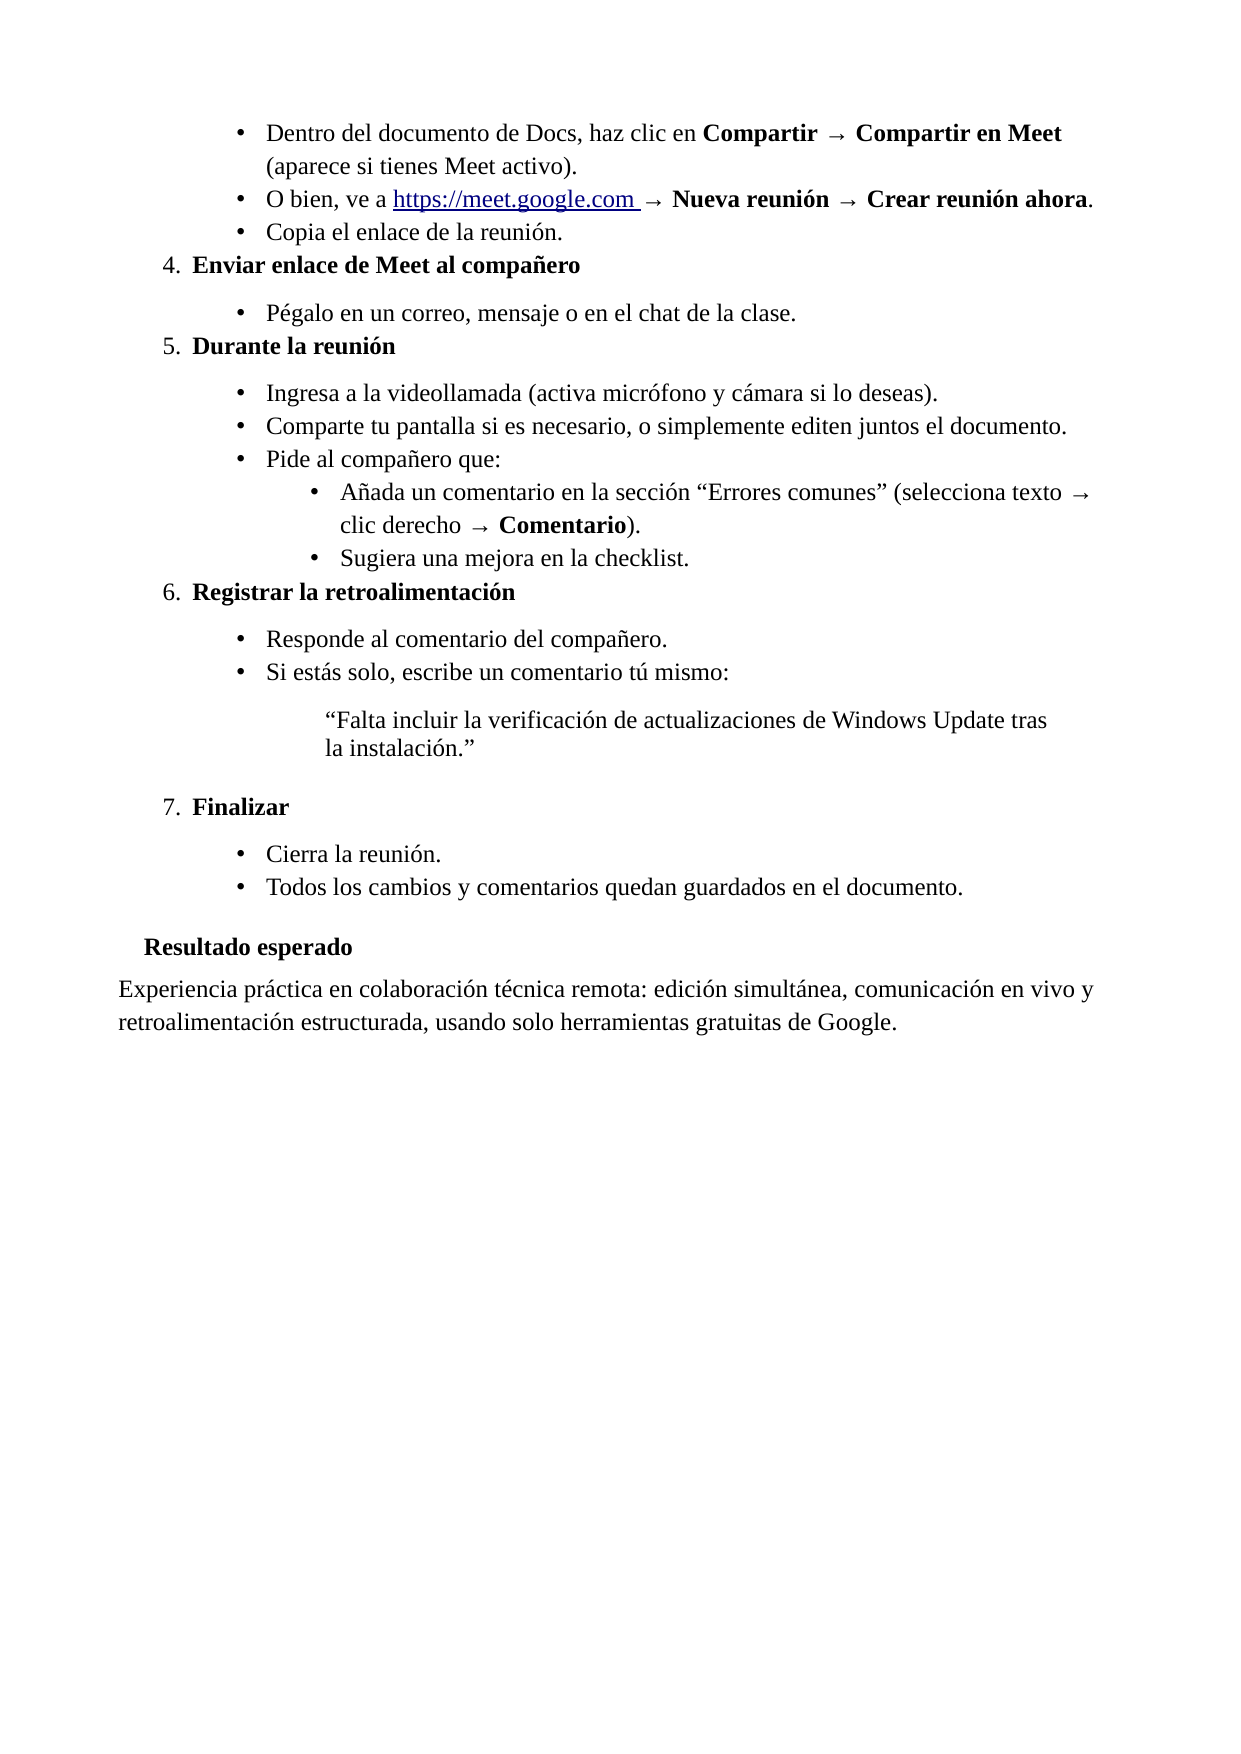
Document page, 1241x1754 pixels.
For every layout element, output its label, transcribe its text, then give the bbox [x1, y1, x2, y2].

list Registrar la retroalimentación [162, 577, 1122, 605]
list Finalizar [162, 792, 1122, 821]
list “Falta incluir la verificación de actualizaciones de Windows Update tras la instalación.” [295, 705, 1063, 762]
list Cierra la reunión. [236, 839, 1122, 868]
list Dentro del documento de Docs, haz clic en Compartir → Compartir en Meet (aparece si tienes Meet activo). [236, 118, 1122, 180]
list Responde al comentario del compañero. [236, 624, 1122, 653]
list Copia el enlace de la reunión. [236, 217, 1122, 246]
list O bien, ve a https://meet.google.com → Nueva reunión → Crear reunión ahora. [236, 184, 1122, 213]
list Ingresa a la videollamada (activa micrófono y cámara si lo deseas). [236, 378, 1122, 407]
list Si estás solo, escribe un comentario tú mismo: [236, 657, 1122, 686]
list Comparte tu pantalla si es necesario, o simplemente editen juntos el documento. [236, 411, 1122, 440]
list Pide al compañero que: [236, 444, 1122, 473]
list Sugiera una mejora en la checklist. [310, 543, 1122, 572]
list Pégalo en un correo, mensaje o en el chat de la clase. [236, 298, 1122, 327]
subtitle ✅ Resultado esperado [118, 932, 1122, 961]
list Todos los cambios y comentarios quedan guardados en el documento. [236, 872, 1122, 901]
list Enviar enlace de Meet al compañero [162, 250, 1122, 279]
list Añada un comentario en la sección “Errores comunes” (selecciona texto → clic derecho → Comentario). [310, 477, 1122, 539]
text Experiencia práctica en colaboración técnica remota: edición simultánea, comunicación en vivo y retroalimentación estructurada, usando solo herramientas gratuitas de Google. [118, 974, 1122, 1036]
list Durante la reunión [162, 331, 1122, 359]
